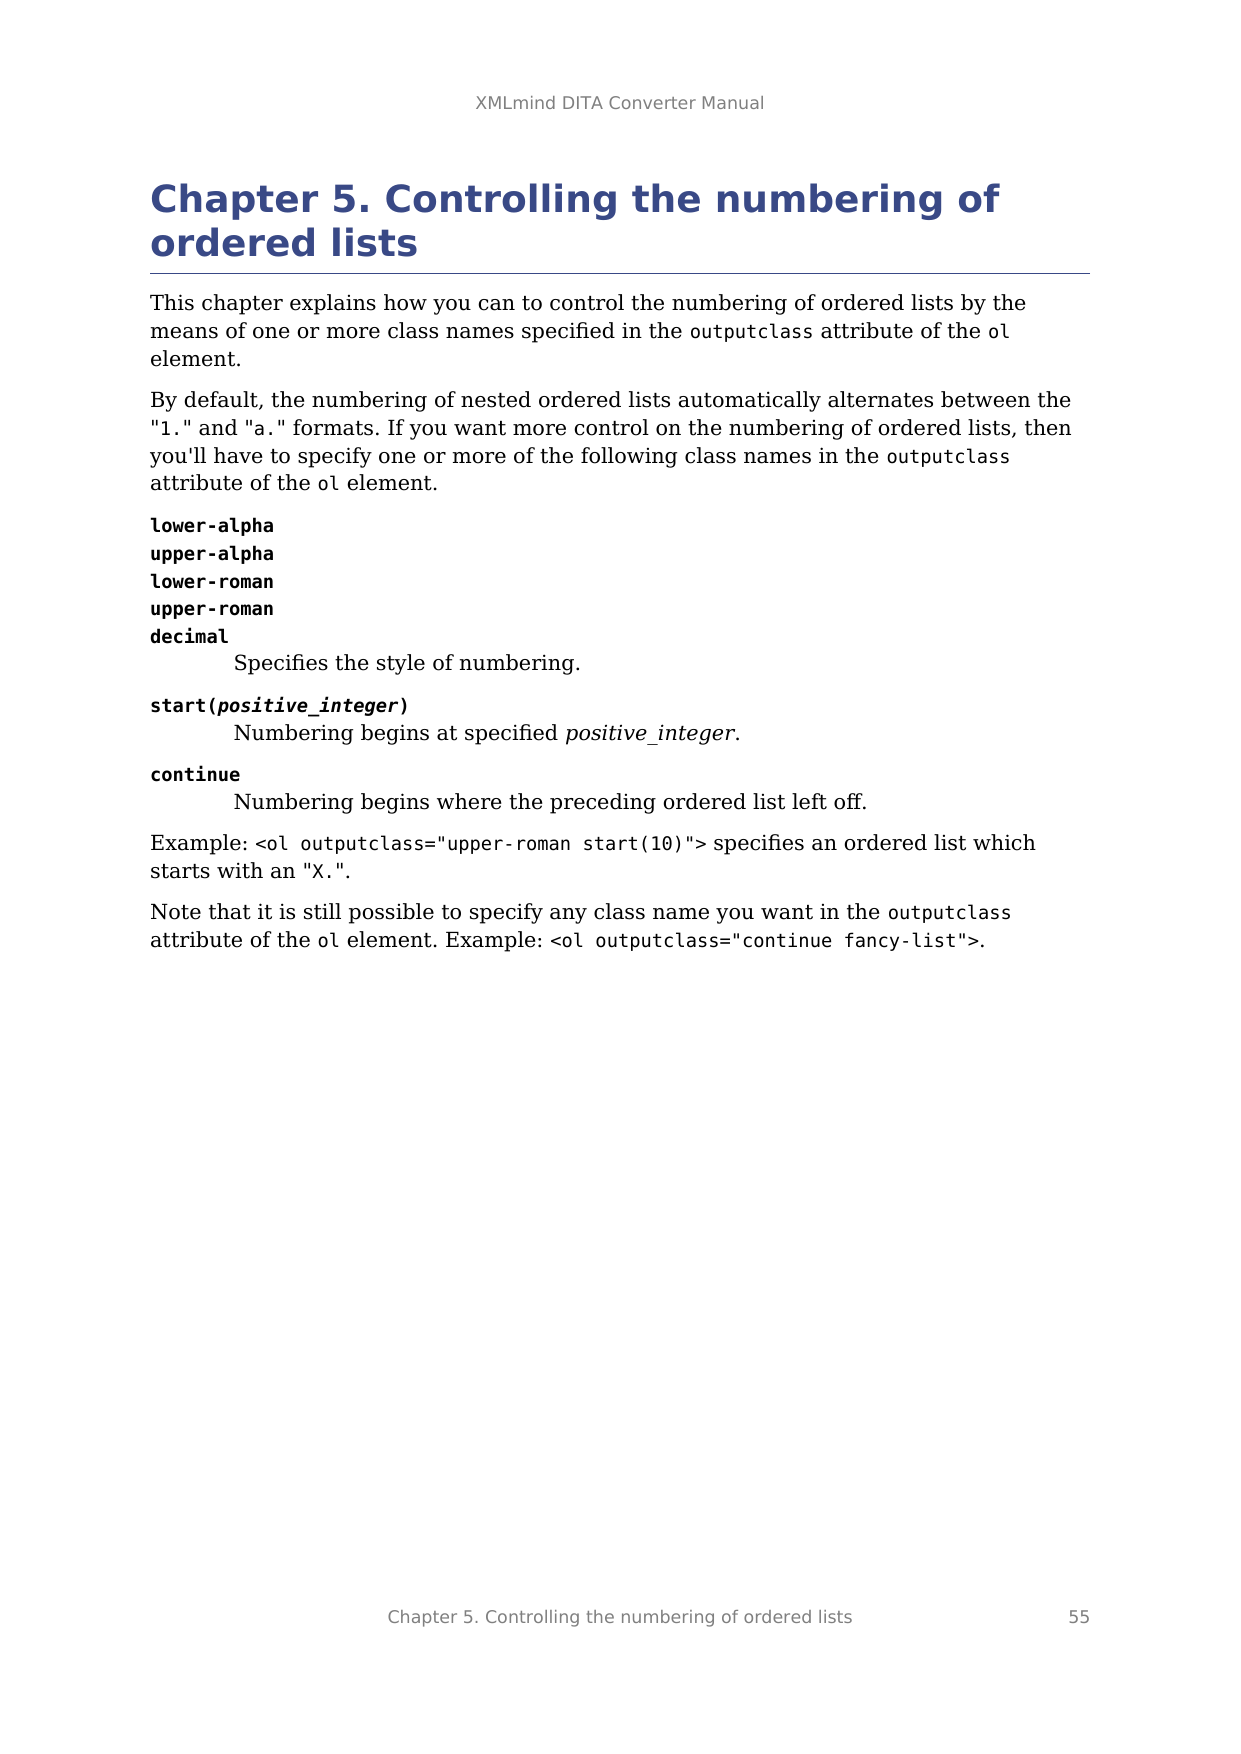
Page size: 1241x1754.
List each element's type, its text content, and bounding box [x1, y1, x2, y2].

text Example: <ol outputclass="upper-roman start(10)"> specifies an ordered list which starts with an "X.". [150, 828, 1090, 883]
text upper-alpha [150, 537, 1090, 565]
text Specifies the style of numbering. [233, 648, 1090, 676]
text Numbering begins where the preceding ordered list left off. [233, 786, 1090, 814]
text upper-roman [150, 592, 1090, 620]
text start(positive_integer) [150, 689, 1090, 717]
text By default, the numbering of nested ordered lists automatically alternates between the "1." and "a." formats. If you want more control on the numbering of ordered lists, then you'll have to specify one or more of the following class names in the outputclass attribute of the ol element. [150, 385, 1090, 496]
text Numbering begins at specified positive_integer. [233, 717, 1090, 745]
subtitle Chapter 5. Controlling the numbering of ordered lists [150, 178, 1090, 273]
text continue [150, 758, 1090, 786]
text lower-alpha [150, 509, 1090, 537]
text This chapter explains how you can to control the numbering of ordered lists by the means of one or more class names specified in the outputclass attribute of the ol element. [150, 288, 1090, 371]
text lower-roman [150, 565, 1090, 592]
text Note that it is still possible to specify any class name you want in the outputclass attribute of the ol element. Example: <ol outputclass="continue fancy-list">. [150, 897, 1090, 952]
text decimal [150, 620, 1090, 648]
